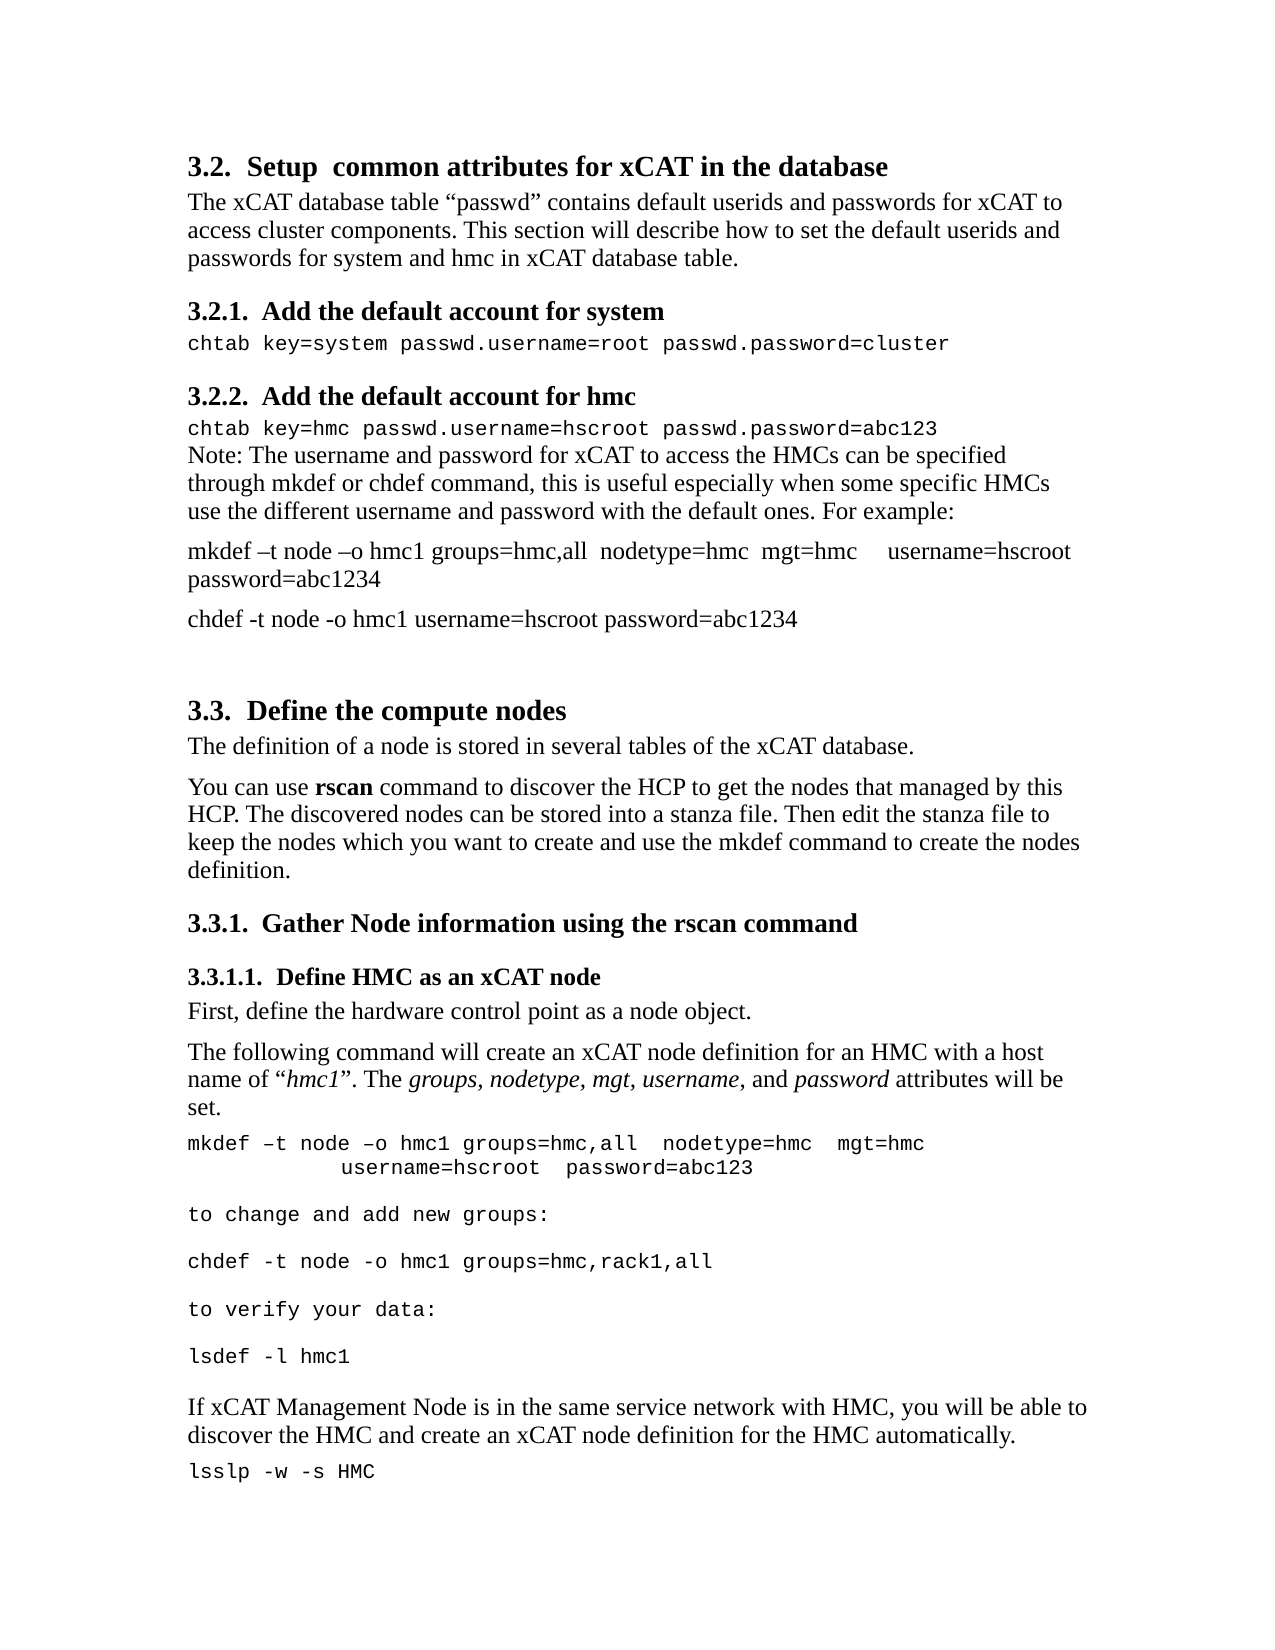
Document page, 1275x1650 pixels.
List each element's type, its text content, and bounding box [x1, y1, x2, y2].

subtitle Add the default account for system [187, 297, 1087, 327]
text to change and add new groups: [187, 1204, 1087, 1228]
subtitle Define HMC as an xCAT node [187, 963, 1087, 991]
list mkdef –t node –o hmc1 groups=hmc,all nodetype=hmc mgt=hmc username=hscroot password=abc1234 [187, 537, 1087, 592]
list The xCAT database table “passwd” contains default userids and passwords for xCAT to access cluster components. This section will describe how to set the default userids and passwords for system and hmc in xCAT database table. [187, 188, 1087, 272]
text lsslp -w -s HMC [187, 1461, 1087, 1485]
list First, define the hardware control point as a node object. [187, 997, 1087, 1025]
text to verify your data: [187, 1299, 1087, 1322]
text chdef -t node -o hmc1 groups=hmc,rack1,all [187, 1251, 1087, 1275]
text chtab key=system passwd.username=root passwd.password=cluster [187, 333, 1087, 357]
list chdef -t node -o hmc1 username=hscroot password=abc1234 [187, 605, 1087, 633]
list The following command will create an xCAT node definition for an HMC with a host name of “hmc1”. The groups, nodetype, mgt, username, and password attributes will be set. [187, 1038, 1087, 1121]
text chtab key=hmc passwd.username=hscroot passwd.password=abc123 [187, 418, 1087, 441]
list Note: The username and password for xCAT to access the HMCs can be specified through mkdef or chdef command, this is useful especially when some specific HMCs use the different username and password with the default ones. For example: [187, 441, 1087, 524]
subtitle Define the compute nodes [187, 694, 1087, 726]
subtitle Add the default account for hmc [187, 382, 1087, 412]
list If xCAT Management Node is in the same service network with HMC, you will be able to discover the HMC and create an xCAT node definition for the HMC automatically. [187, 1393, 1087, 1449]
list You can use rscan command to discover the HCP to get the nodes that managed by this HCP. The discovered nodes can be stored into a stanza file. Then edit the stanza file to keep the nodes which you want to create and use the mkdef command to create the nodes definition. [187, 773, 1087, 883]
list The definition of a node is stored in several tables of the xCAT database. [187, 732, 1087, 760]
text mkdef –t node –o hmc1 groups=hmc,all nodetype=hmc mgt=hmc username=hscroot password=abc123 [187, 1133, 1087, 1181]
subtitle Setup common attributes for xCAT in the database [187, 150, 1087, 182]
text lsdef -l hmc1 [187, 1346, 1087, 1370]
subtitle Gather Node information using the rscan command [187, 908, 1087, 938]
